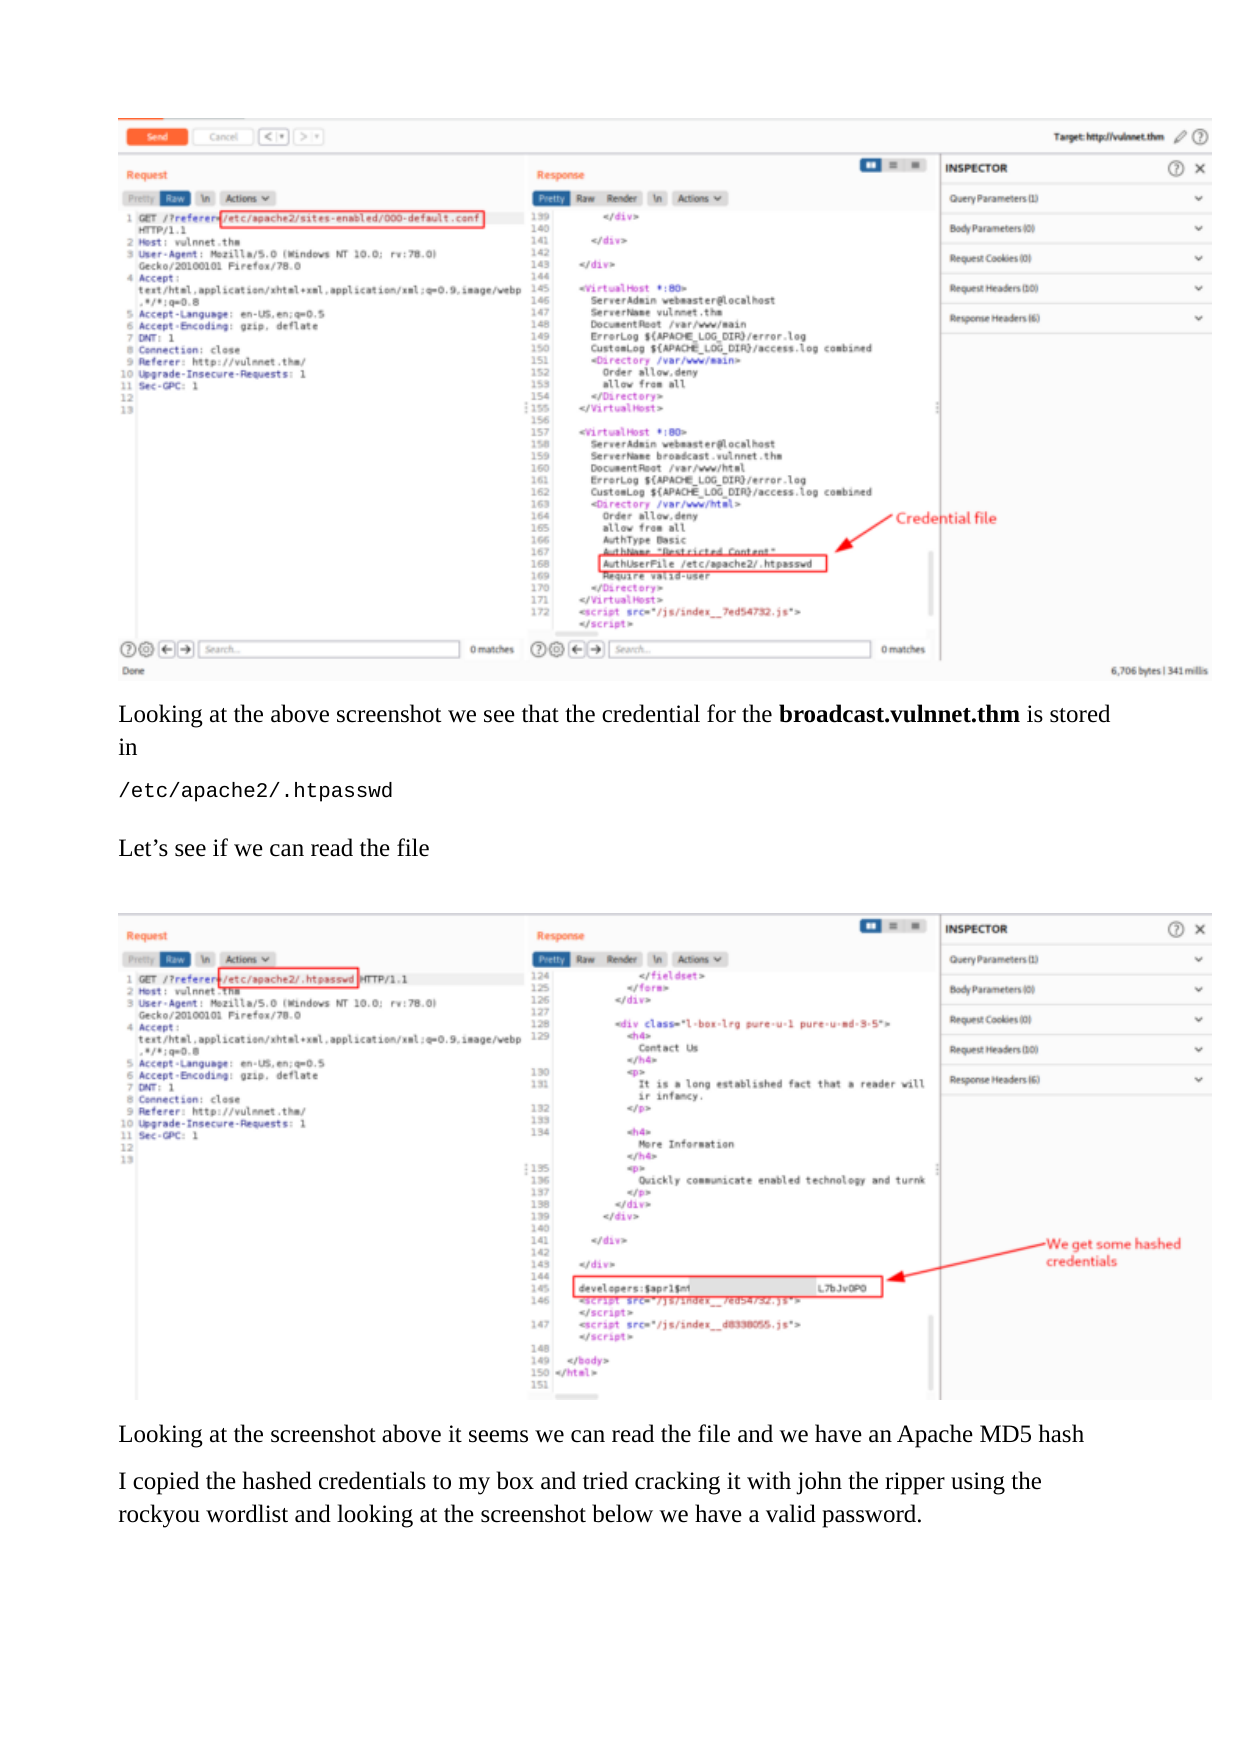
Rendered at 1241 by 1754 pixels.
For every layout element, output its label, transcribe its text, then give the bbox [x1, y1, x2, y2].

text Let’s see if we can read the file [118, 833, 1122, 862]
picture [118, 118, 1212, 681]
picture [118, 913, 1212, 1400]
text Looking at the above screenshot we see that the credential for the broadcast.vulnnet.thm is stored in [118, 699, 1122, 761]
text Looking at the screenshot above it seems we can read the file and we have an Apache MD5 hash [118, 1419, 1122, 1447]
text I copied the hashed credentials to my box and tried cracking it with john the ripper using the rockyou wordlist and looking at the screenshot below we have a valid password. [118, 1466, 1122, 1528]
text /etc/apache2/.htpasswd [118, 780, 1122, 804]
